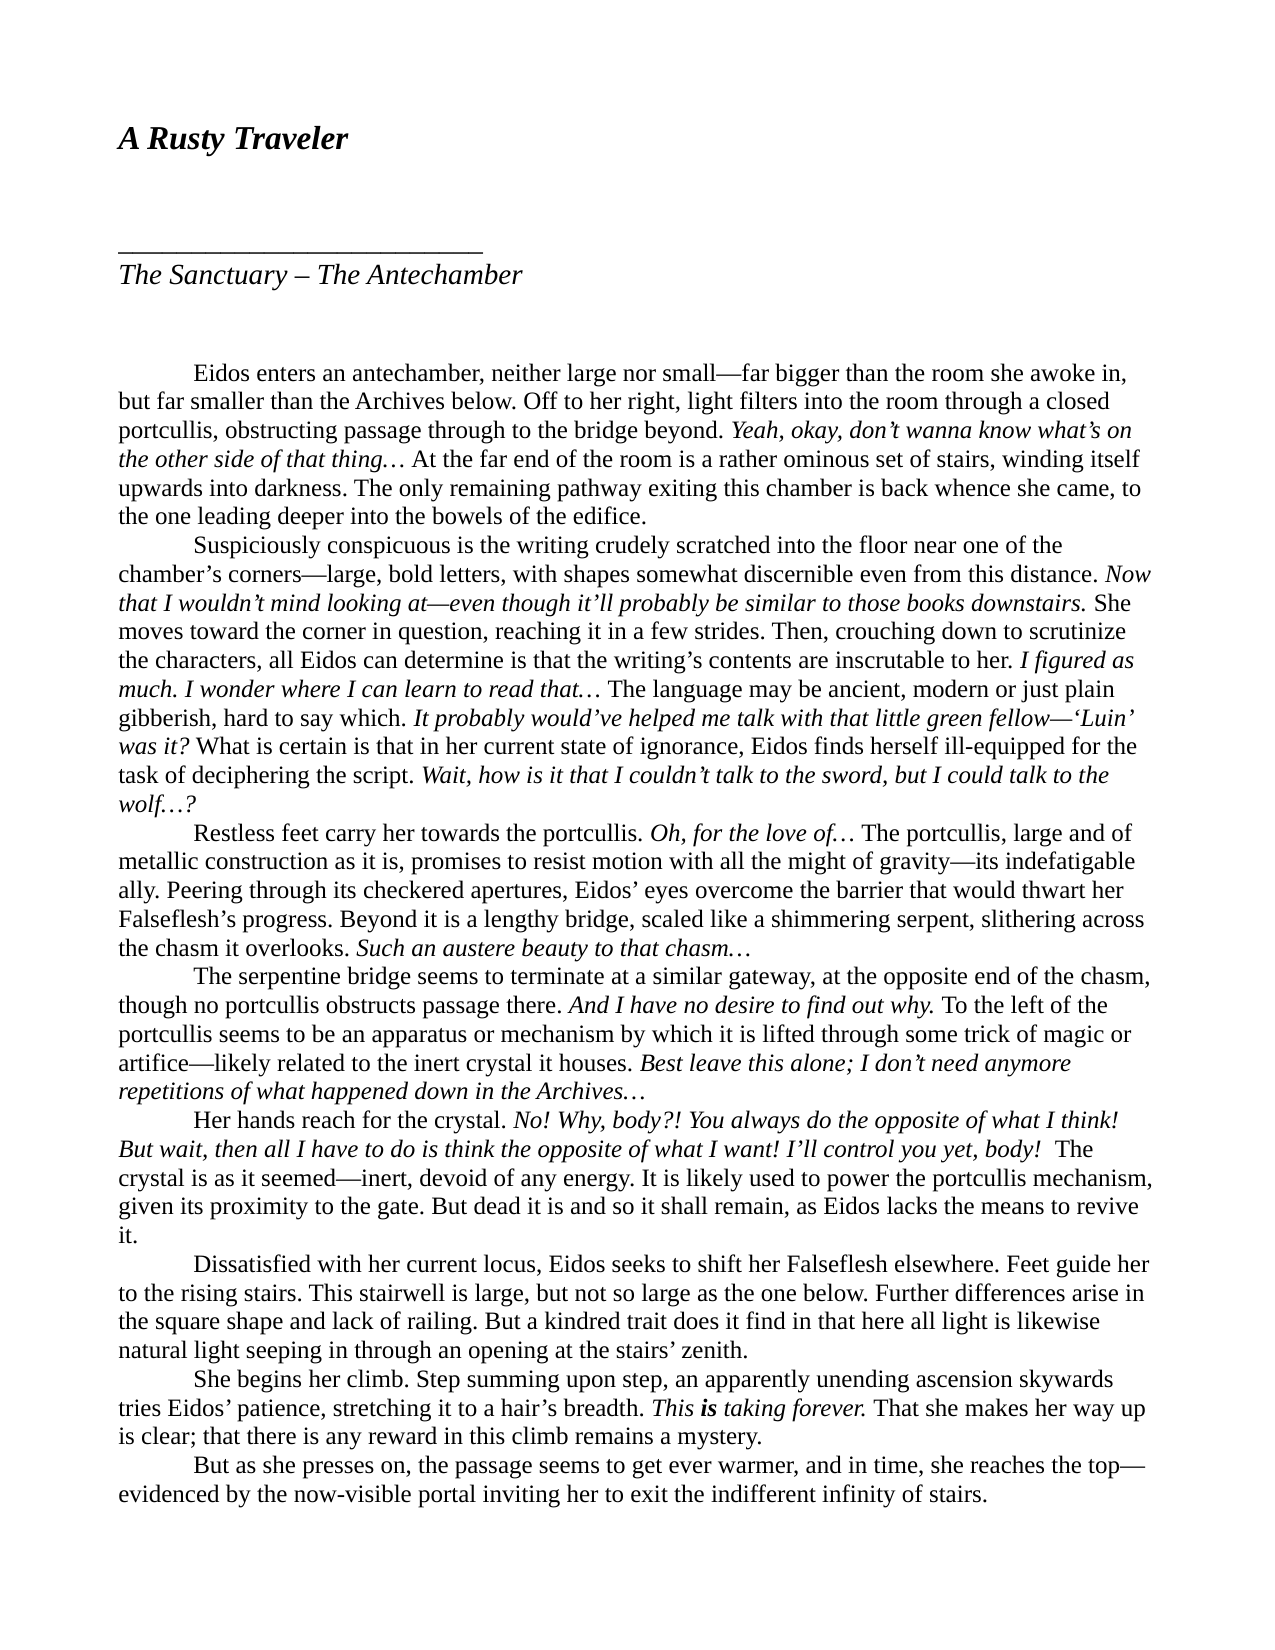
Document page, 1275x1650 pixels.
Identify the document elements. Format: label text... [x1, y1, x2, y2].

text _________________________ [118, 223, 1157, 257]
text But as she presses on, the passage seems to get ever warmer, and in time, she reaches the top—evidenced by the now-visible portal inviting her to exit the indifferent infinity of stairs. [118, 1450, 1157, 1508]
text Eidos enters an antechamber, neither large nor small—far bigger than the room she awoke in, but far smaller than the Archives below. Off to her right, light filters into the room through a closed portcullis, obstructing passage through to the bridge beyond. Yeah, okay, don’t wanna know what’s on the other side of that thing… At the far end of the room is a rather ominous set of stairs, winding itself upwards into darkness. The only remaining pathway exiting this chamber is back whence she came, to the one leading deeper into the bowels of the edifice. [118, 358, 1157, 530]
text Dissatisfied with her current locus, Eidos seeks to shift her Falseflesh elsewhere. Feet guide her to the rising stairs. This stairwell is large, but not so large as the one below. Further differences arise in the square shape and lack of railing. But a kindred trait does it find in that here all light is likewise natural light seeping in through an opening at the stairs’ zenith. [118, 1249, 1157, 1364]
text The Sanctuary – The Antechamber [118, 257, 1157, 291]
text The serpentine bridge seems to terminate at a similar gateway, at the opposite end of the chasm, though no portcullis obstructs passage there. And I have no desire to find out why. To the left of the portcullis seems to be an apparatus or mechanism by which it is lifted through some trick of magic or artifice—likely related to the inert crystal it houses. Best leave this alone; I don’t need anymore repetitions of what happened down in the Archives… [118, 961, 1157, 1105]
text Restless feet carry her towards the portcullis. Oh, for the love of… The portcullis, large and of metallic construction as it is, promises to resist motion with all the might of gravity—its indefatigable ally. Peering through its checkered apertures, Eidos’ eyes overcome the barrier that would thwart her Falseflesh’s progress. Beyond it is a lengthy bridge, scaled like a shimmering serpent, slithering across the chasm it overlooks. Such an austere beauty to that chasm… [118, 818, 1157, 961]
text A Rusty Traveler [118, 118, 1157, 156]
text Her hands reach for the crystal. No! Why, body?! You always do the opposite of what I think! But wait, then all I have to do is think the opposite of what I want! I’ll control you yet, body! The crystal is as it seemed—inert, devoid of any energy. It is likely used to power the portcullis mechanism, given its proximity to the gate. But dead it is and so it shall remain, as Eidos lacks the means to revive it. [118, 1105, 1157, 1249]
text She begins her climb. Step summing upon step, an apparently unending ascension skywards tries Eidos’ patience, stretching it to a hair’s breadth. This is taking forever. That she makes her way up is clear; that there is any reward in this climb remains a mystery. [118, 1364, 1157, 1450]
text Suspiciously conspicuous is the writing crudely scratched into the floor near one of the chamber’s corners—large, bold letters, with shapes somewhat discernible even from this distance. Now that I wouldn’t mind looking at—even though it’ll probably be similar to those books downstairs. She moves toward the corner in question, reaching it in a few strides. Then, crouching down to scrutinize the characters, all Eidos can determine is that the writing’s contents are inscrutable to her. I figured as much. I wonder where I can learn to read that… The language may be ancient, modern or just plain gibberish, hard to say which. It probably would’ve helped me talk with that little green fellow—‘Luin’ was it? What is certain is that in her current state of ignorance, Eidos finds herself ill-equipped for the task of deciphering the script. Wait, how is it that I couldn’t talk to the sword, but I could talk to the wolf…? [118, 530, 1157, 818]
